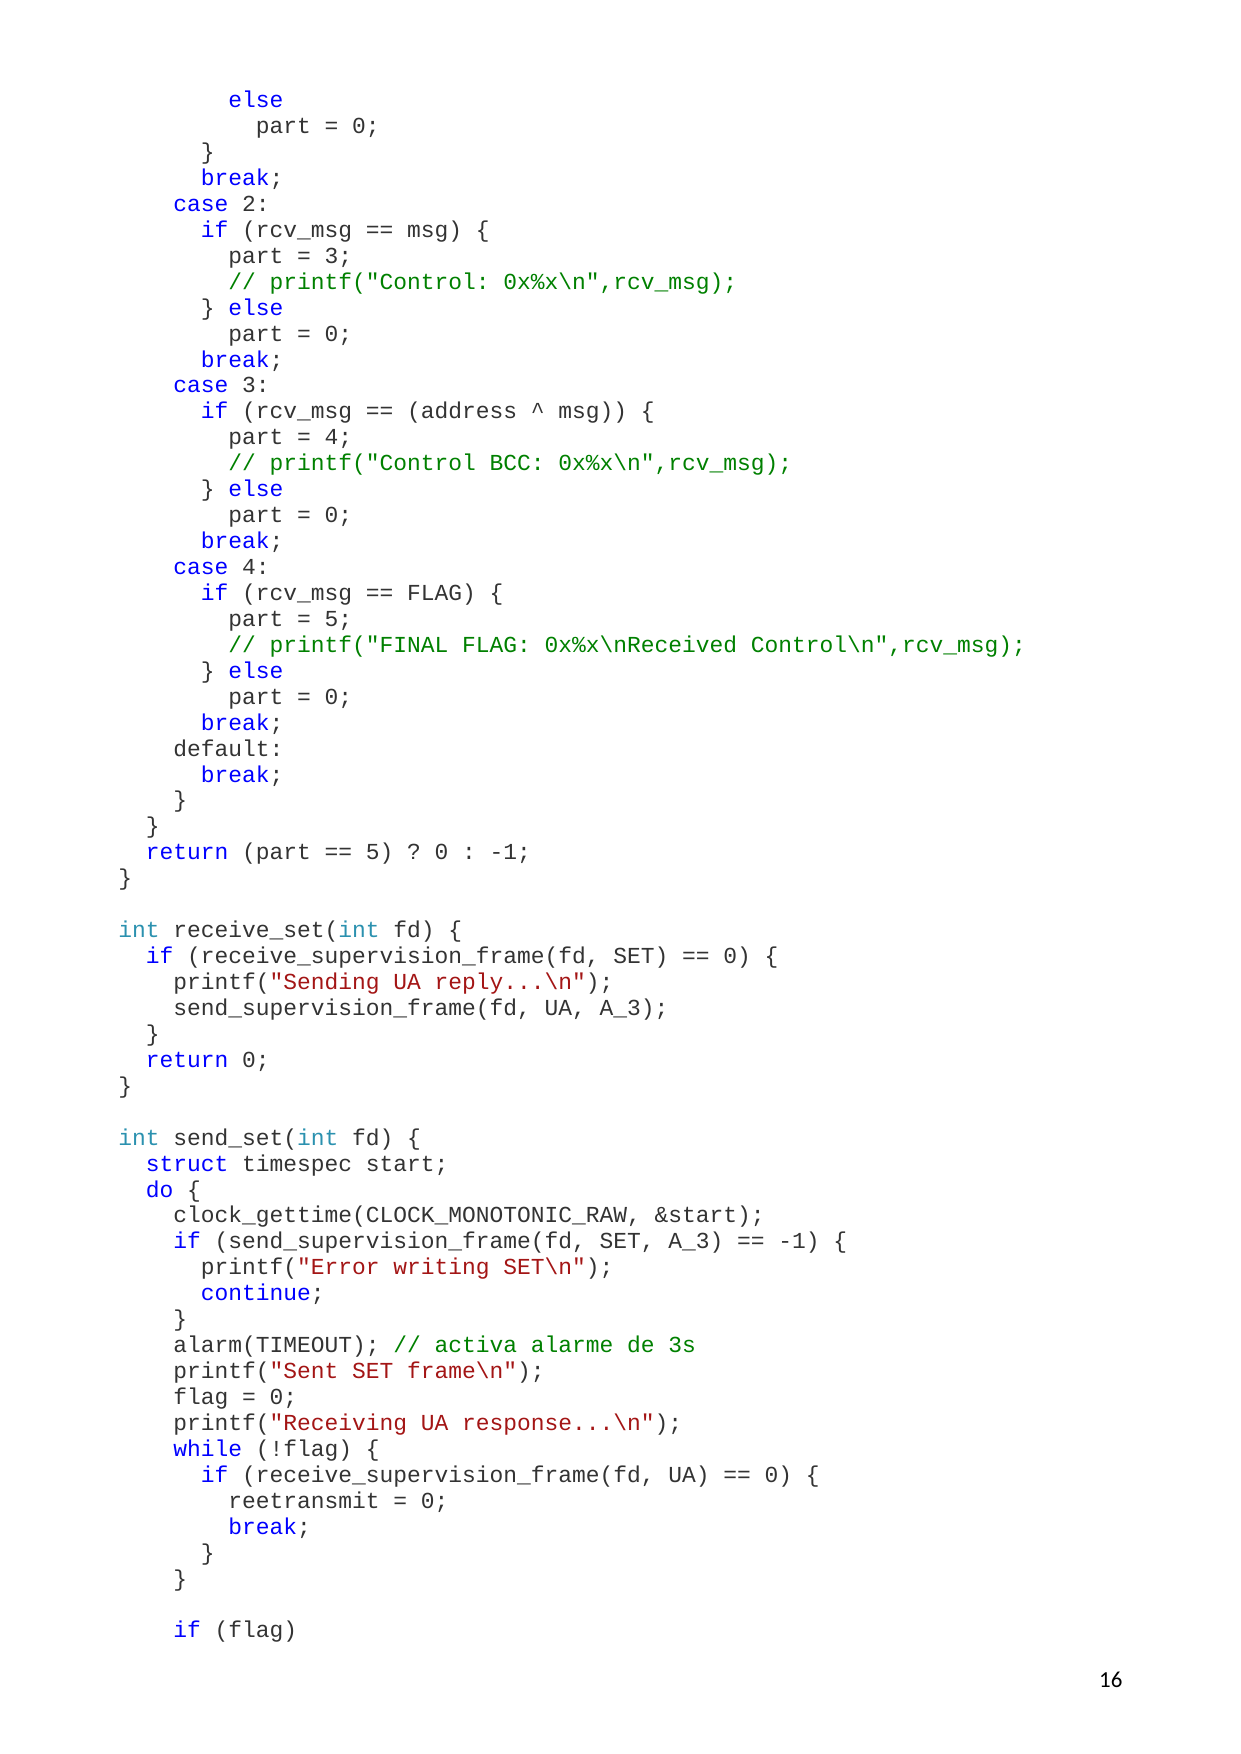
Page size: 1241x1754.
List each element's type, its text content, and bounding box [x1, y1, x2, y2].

text // printf("FINAL FLAG: 0x%x\nReceived Control\n",rcv_msg); [118, 633, 1122, 659]
text } [118, 1022, 1122, 1048]
text if (rcv_msg == FLAG) { [118, 581, 1122, 607]
text break; [118, 763, 1122, 789]
text if (rcv_msg == msg) { [118, 218, 1122, 244]
text else [118, 88, 1122, 114]
text } [118, 140, 1122, 166]
text printf("Sending UA reply...\n"); [118, 970, 1122, 996]
text part = 0; [118, 114, 1122, 140]
text send_supervision_frame(fd, UA, A_3); [118, 996, 1122, 1022]
text part = 5; [118, 607, 1122, 633]
text case 2: [118, 192, 1122, 218]
text return (part == 5) ? 0 : -1; [118, 841, 1122, 867]
text } [118, 1074, 1122, 1100]
text case 4: [118, 555, 1122, 581]
text alarm(TIMEOUT); // activa alarme de 3s [118, 1333, 1122, 1359]
text do { [118, 1178, 1122, 1204]
text while (!flag) { [118, 1437, 1122, 1463]
text } [118, 1541, 1122, 1567]
text part = 0; [118, 322, 1122, 348]
text flag = 0; [118, 1385, 1122, 1411]
text part = 3; [118, 244, 1122, 270]
text printf("Sent SET frame\n"); [118, 1359, 1122, 1385]
text break; [118, 529, 1122, 555]
text part = 0; [118, 503, 1122, 529]
text break; [118, 166, 1122, 192]
text break; [118, 1515, 1122, 1541]
text part = 0; [118, 685, 1122, 711]
text struct timespec start; [118, 1152, 1122, 1178]
text } else [118, 296, 1122, 322]
text int send_set(int fd) { [118, 1126, 1122, 1152]
text if (flag) [118, 1619, 1122, 1645]
text if (receive_supervision_frame(fd, SET) == 0) { [118, 944, 1122, 970]
text if (rcv_msg == (address ^ msg)) { [118, 400, 1122, 426]
text printf("Error writing SET\n"); [118, 1256, 1122, 1282]
text int receive_set(int fd) { [118, 918, 1122, 944]
text return 0; [118, 1048, 1122, 1074]
text break; [118, 348, 1122, 374]
text if (receive_supervision_frame(fd, UA) == 0) { [118, 1463, 1122, 1489]
text } [118, 789, 1122, 815]
text if (send_supervision_frame(fd, SET, A_3) == -1) { [118, 1230, 1122, 1256]
text break; [118, 711, 1122, 737]
text reetransmit = 0; [118, 1489, 1122, 1515]
text case 3: [118, 374, 1122, 400]
text part = 4; [118, 426, 1122, 452]
text } [118, 867, 1122, 893]
text } [118, 1567, 1122, 1593]
text continue; [118, 1282, 1122, 1308]
text } else [118, 478, 1122, 503]
text // printf("Control: 0x%x\n",rcv_msg); [118, 270, 1122, 296]
text clock_gettime(CLOCK_MONOTONIC_RAW, &start); [118, 1204, 1122, 1230]
text } else [118, 659, 1122, 685]
text } [118, 1308, 1122, 1333]
text printf("Receiving UA response...\n"); [118, 1411, 1122, 1437]
text default: [118, 737, 1122, 763]
text // printf("Control BCC: 0x%x\n",rcv_msg); [118, 452, 1122, 478]
text } [118, 815, 1122, 841]
